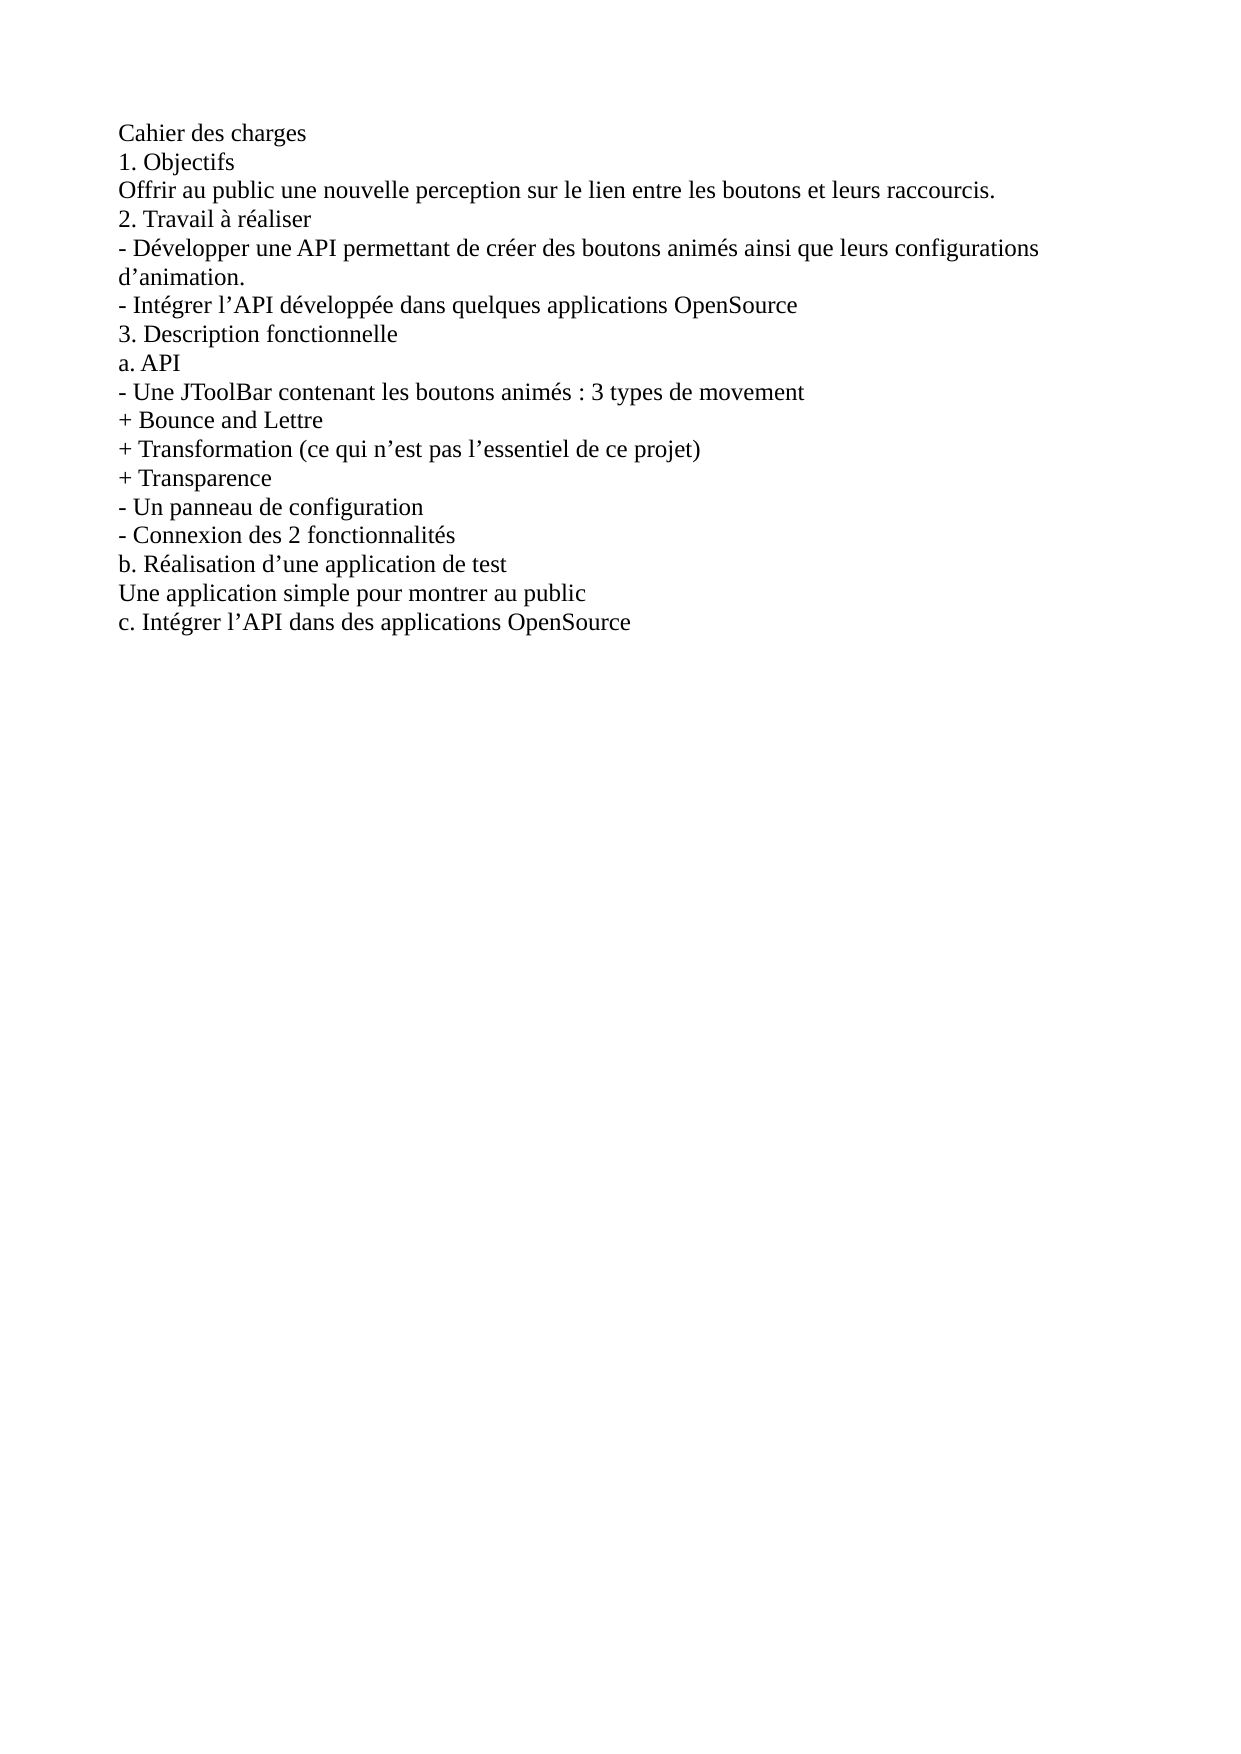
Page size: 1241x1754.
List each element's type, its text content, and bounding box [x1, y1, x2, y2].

text - Intégrer l’API développée dans quelques applications OpenSource [118, 291, 1122, 319]
text - Connexion des 2 fonctionnalités [118, 521, 1122, 549]
text - Une JToolBar contenant les boutons animés : 3 types de movement [118, 377, 1122, 406]
text a. API [118, 348, 1122, 377]
text 2. Travail à réaliser [118, 204, 1122, 233]
text Une application simple pour montrer au public [118, 578, 1122, 607]
text + Transparence [118, 463, 1122, 492]
text b. Réalisation d’une application de test [118, 549, 1122, 578]
text Cahier des charges [118, 118, 1122, 147]
text + Transformation (ce qui n’est pas l’essentiel de ce projet) [118, 434, 1122, 463]
text 3. Description fonctionnelle [118, 319, 1122, 348]
text Offrir au public une nouvelle perception sur le lien entre les boutons et leurs raccourcis. [118, 176, 1122, 204]
text - Développer une API permettant de créer des boutons animés ainsi que leurs configurations d’animation. [118, 233, 1122, 291]
text 1. Objectifs [118, 147, 1122, 176]
text c. Intégrer l’API dans des applications OpenSource [118, 607, 1122, 636]
text + Bounce and Lettre [118, 406, 1122, 434]
text - Un panneau de configuration [118, 492, 1122, 521]
